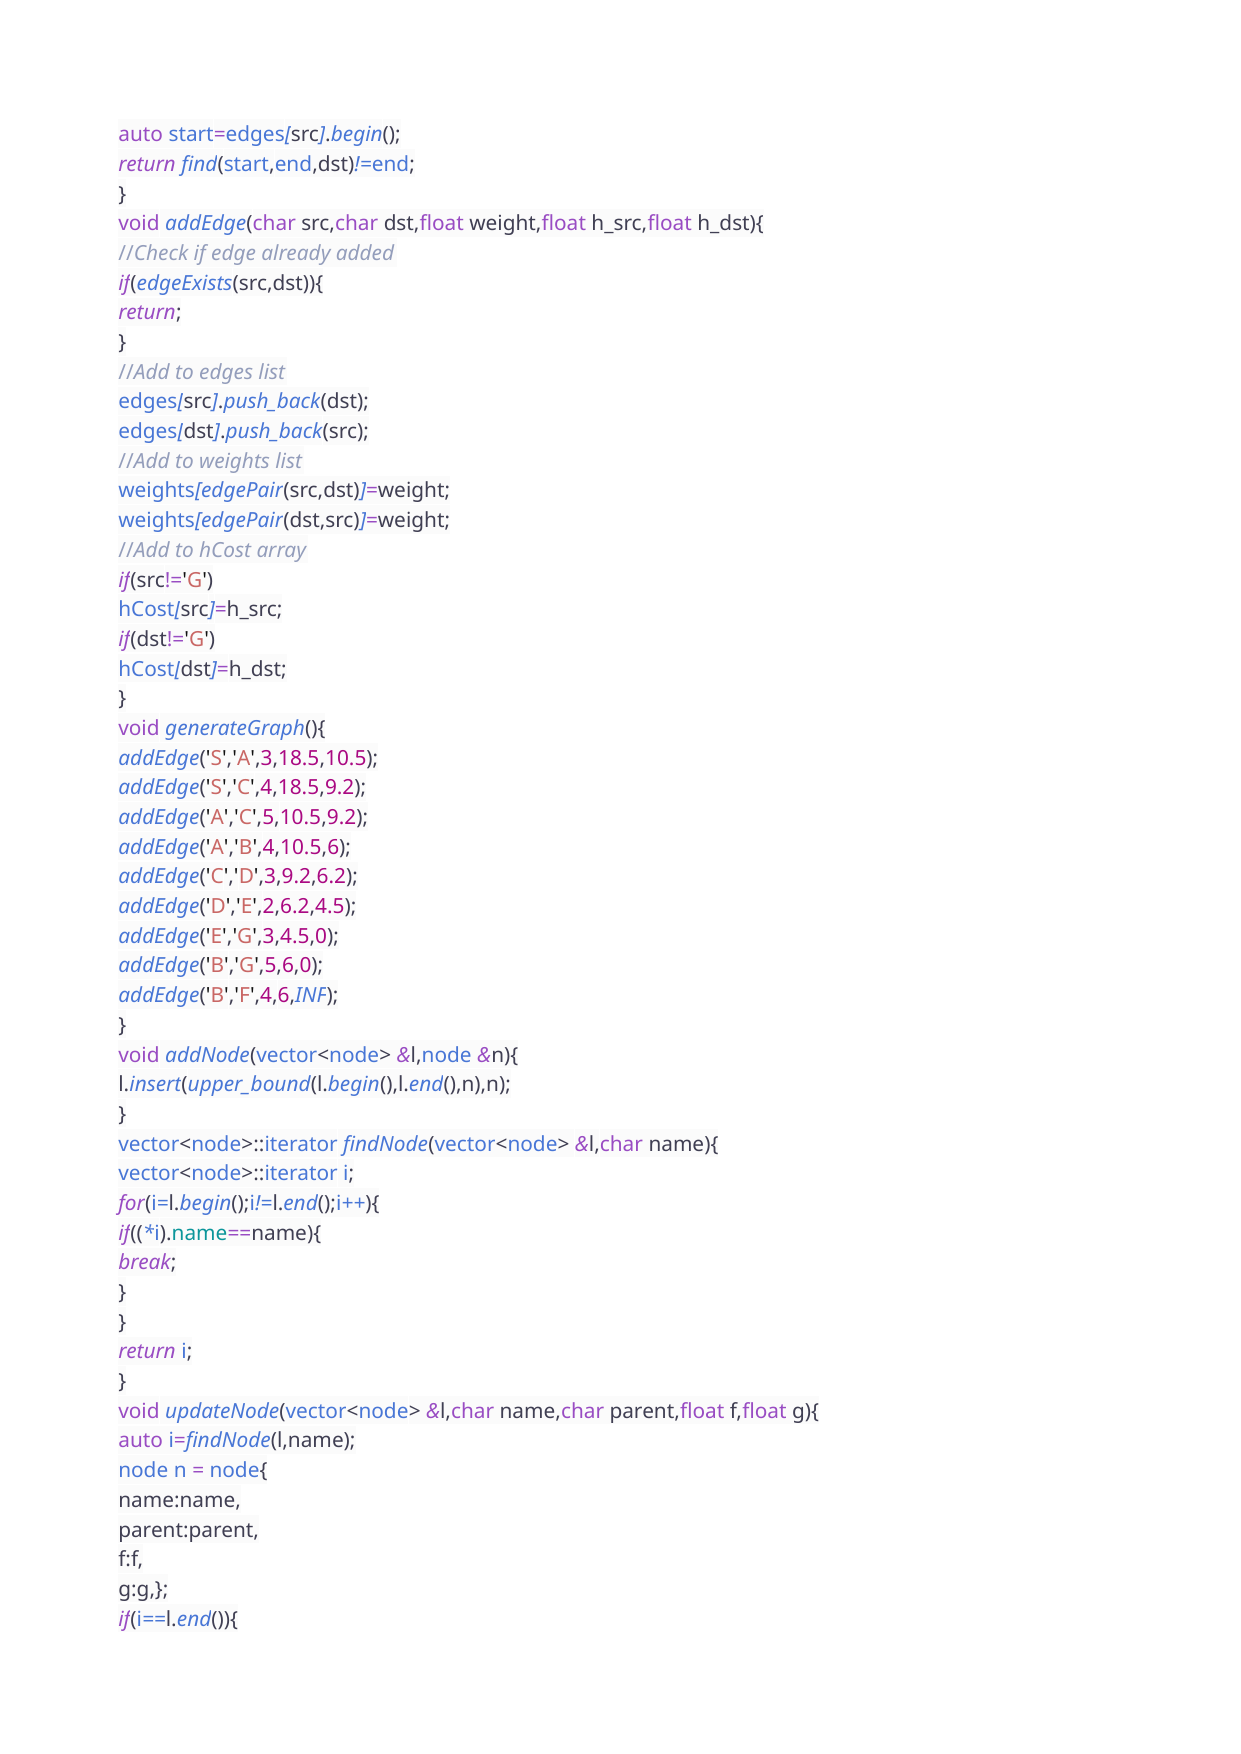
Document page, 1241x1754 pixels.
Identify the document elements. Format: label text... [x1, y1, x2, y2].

text return find(start,end,dst)!=end; [118, 148, 1122, 177]
text addEdge('S','C',4,18.5,9.2); [118, 771, 1122, 801]
text } [118, 177, 1122, 207]
text if(src!='G') [118, 563, 1122, 593]
text addEdge('B','G',5,6,0); [118, 949, 1122, 979]
text g:g,}; [118, 1573, 1122, 1602]
text for(i=l.begin();i!=l.end();i++){ [118, 1187, 1122, 1217]
text vector<node>::iterator findNode(vector<node> &l,char name){ [118, 1127, 1122, 1157]
text addEdge('A','C',5,10.5,9.2); [118, 801, 1122, 831]
text addEdge('D','E',2,6.2,4.5); [118, 890, 1122, 920]
text } [118, 1098, 1122, 1127]
text edges[src].push_back(dst); [118, 385, 1122, 415]
text auto start=edges[src].begin(); [118, 118, 1122, 148]
text void updateNode(vector<node> &l,char name,char parent,float f,float g){ [118, 1395, 1122, 1424]
text //Check if edge already added [118, 237, 1122, 267]
text auto i=findNode(l,name); [118, 1424, 1122, 1454]
text addEdge('A','B',4,10.5,6); [118, 831, 1122, 860]
text return; [118, 296, 1122, 326]
text } [118, 326, 1122, 356]
text //Add to weights list [118, 445, 1122, 474]
text node n = node{ [118, 1454, 1122, 1484]
text void addEdge(char src,char dst,float weight,float h_src,float h_dst){ [118, 207, 1122, 237]
text hCost[dst]=h_dst; [118, 652, 1122, 682]
text weights[edgePair(dst,src)]=weight; [118, 504, 1122, 534]
text } [118, 682, 1122, 712]
text //Add to hCost array [118, 534, 1122, 563]
text addEdge('C','D',3,9.2,6.2); [118, 860, 1122, 890]
text addEdge('S','A',3,18.5,10.5); [118, 742, 1122, 771]
text if((*i).name==name){ [118, 1217, 1122, 1246]
text if(dst!='G') [118, 623, 1122, 652]
text addEdge('B','F',4,6,INF); [118, 979, 1122, 1009]
text vector<node>::iterator i; [118, 1157, 1122, 1187]
text parent:parent, [118, 1513, 1122, 1543]
text addEdge('E','G',3,4.5,0); [118, 920, 1122, 949]
text void generateGraph(){ [118, 712, 1122, 742]
text f:f, [118, 1543, 1122, 1573]
text break; [118, 1246, 1122, 1276]
text //Add to edges list [118, 356, 1122, 385]
text if(i==l.end()){ [118, 1602, 1122, 1632]
text void addNode(vector<node> &l,node &n){ [118, 1038, 1122, 1068]
text l.insert(upper_bound(l.begin(),l.end(),n),n); [118, 1068, 1122, 1098]
text } [118, 1365, 1122, 1395]
text return i; [118, 1335, 1122, 1365]
text } [118, 1009, 1122, 1038]
text edges[dst].push_back(src); [118, 415, 1122, 445]
text } [118, 1276, 1122, 1306]
text weights[edgePair(src,dst)]=weight; [118, 474, 1122, 504]
text } [118, 1306, 1122, 1335]
text name:name, [118, 1484, 1122, 1513]
text if(edgeExists(src,dst)){ [118, 267, 1122, 296]
text hCost[src]=h_src; [118, 593, 1122, 623]
